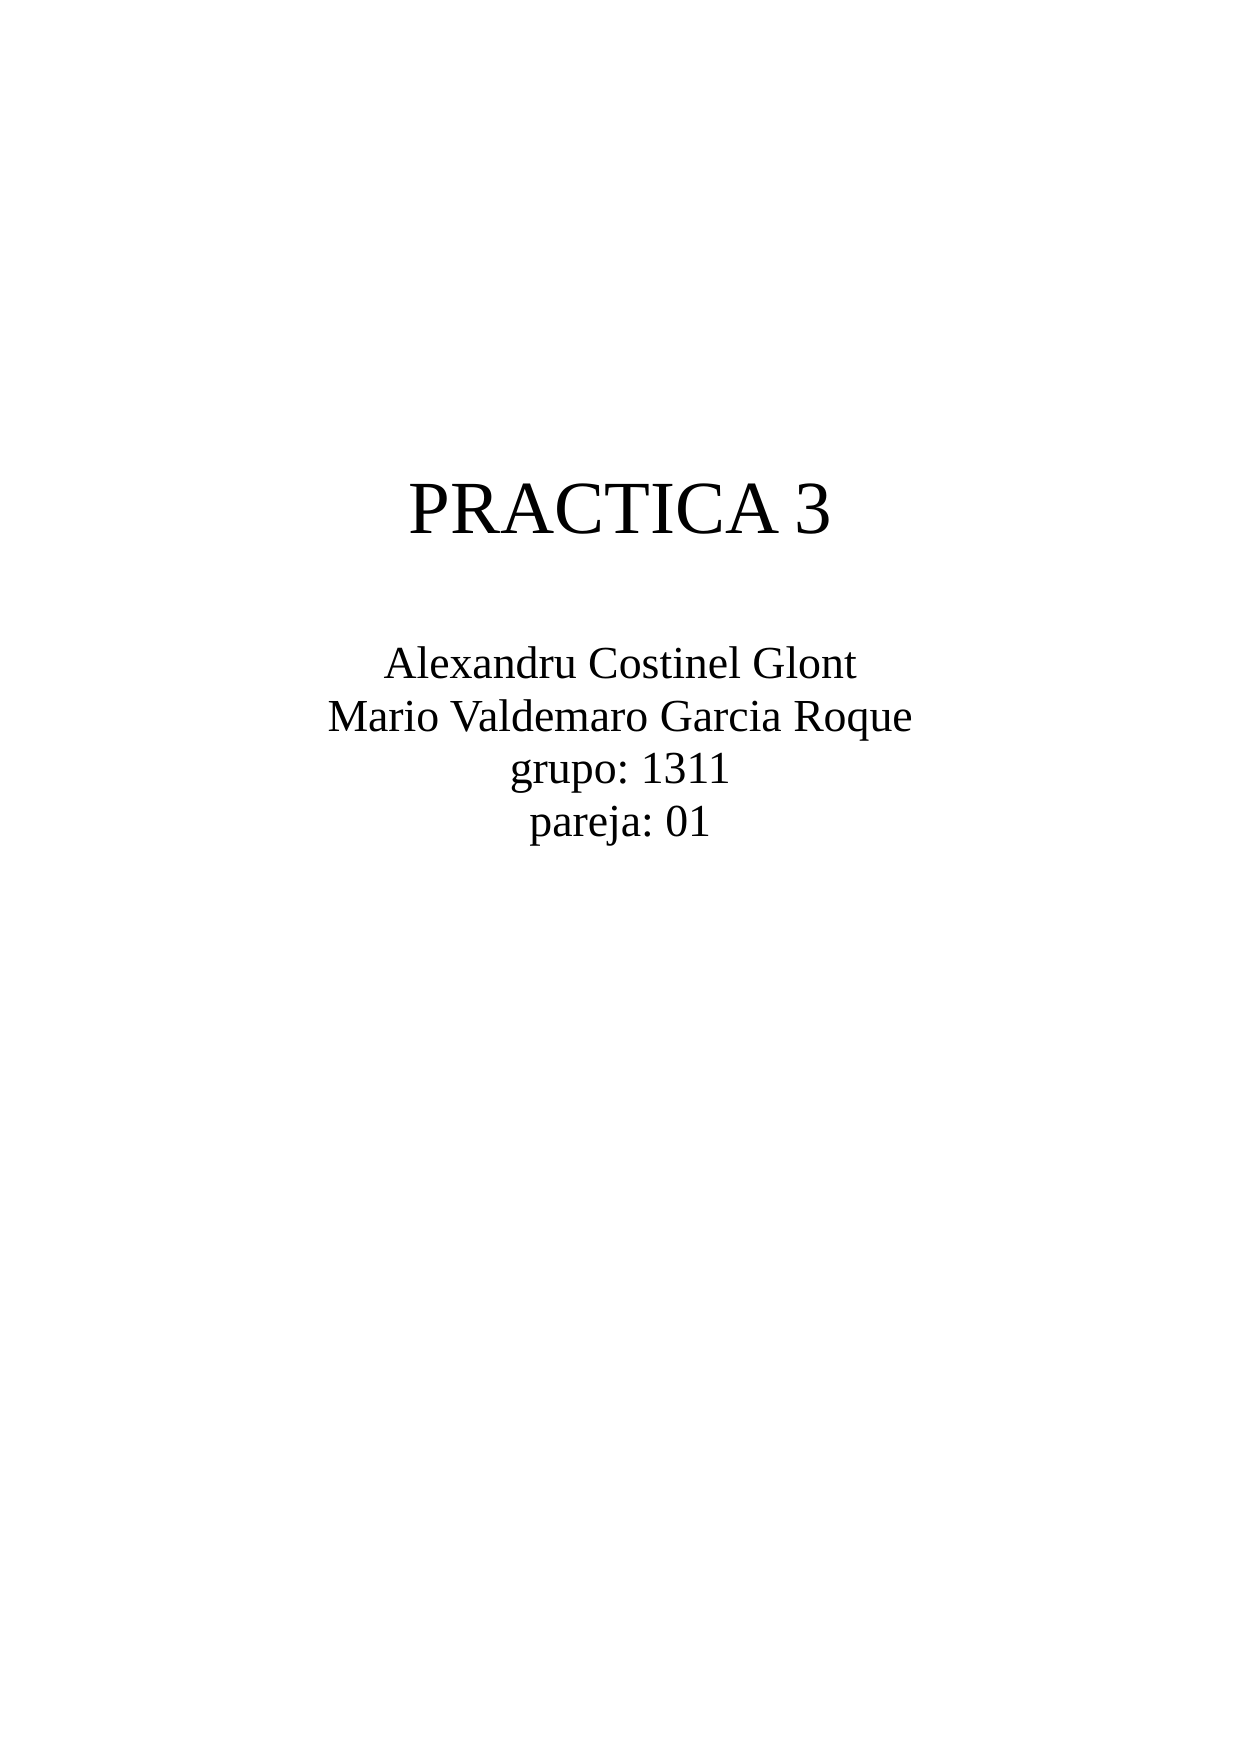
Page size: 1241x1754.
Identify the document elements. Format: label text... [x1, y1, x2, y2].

text grupo: 1311 [118, 741, 1122, 794]
text Alexandru Costinel Glont [118, 636, 1122, 688]
text Mario Valdemaro Garcia Roque [118, 688, 1122, 741]
text PRACTICA 3 [118, 463, 1122, 549]
text pareja: 01 [118, 794, 1122, 846]
